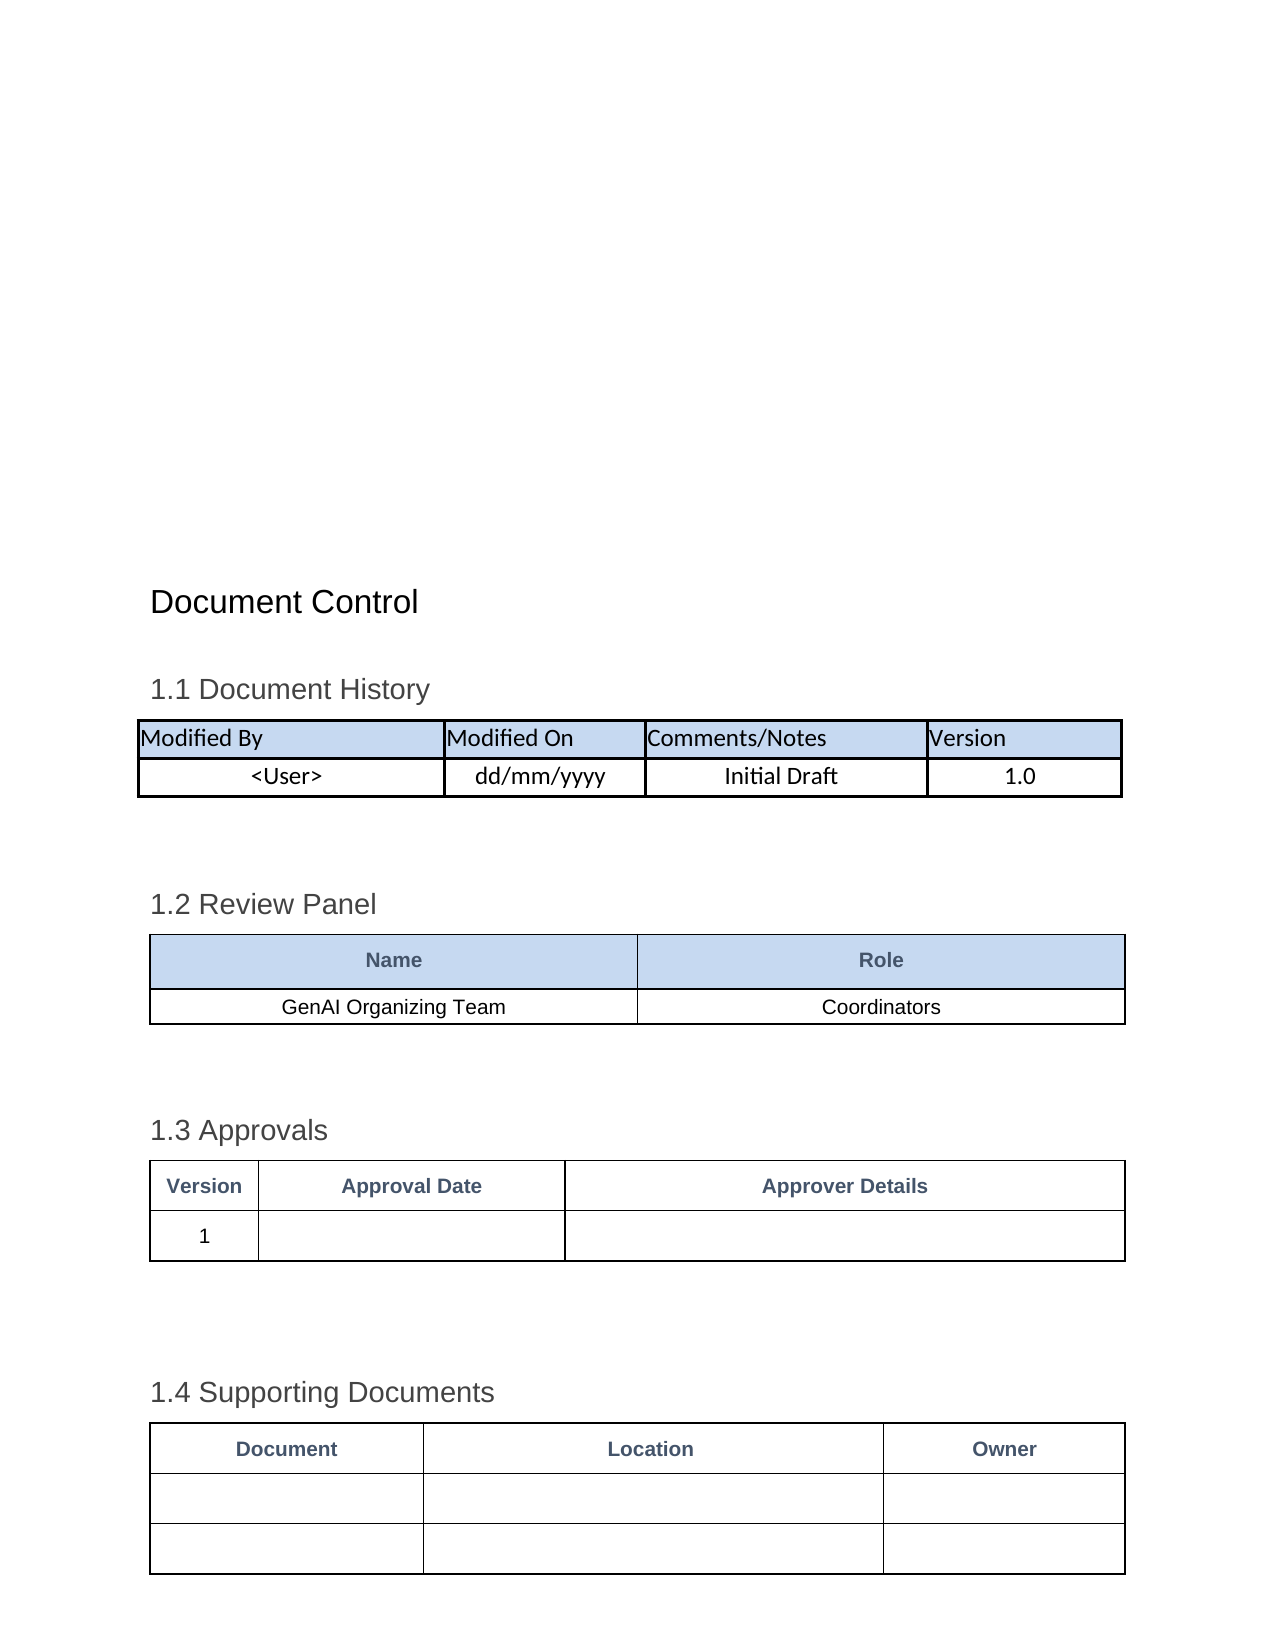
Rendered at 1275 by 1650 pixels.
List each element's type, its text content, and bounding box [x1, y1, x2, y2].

table_cell [259, 1211, 564, 1260]
table_cell dd/mm/yyyy [446, 760, 644, 795]
table_cell Initial Draft [647, 760, 926, 795]
table_cell GenAI Organizing Team [151, 990, 637, 1023]
table_cell <User> [140, 760, 443, 795]
subtitle 1.1 Document History [150, 672, 1125, 706]
table_header Name [151, 935, 637, 988]
table_cell [424, 1474, 883, 1523]
table_header Comments/Notes [647, 722, 926, 757]
subtitle 1.2 Review Panel [150, 887, 1125, 920]
table_header Modified On [446, 722, 644, 757]
table_cell [884, 1474, 1124, 1523]
table_cell 1.0 [929, 760, 1120, 795]
table_cell [424, 1524, 883, 1573]
table_header Location [424, 1424, 883, 1473]
table_header Owner [884, 1424, 1124, 1473]
table_header Modified By [140, 722, 443, 757]
subtitle 1.3 Approvals [150, 1113, 1125, 1146]
table_header Version [151, 1161, 258, 1210]
subtitle Document Control [150, 582, 1125, 621]
table_cell [566, 1211, 1124, 1260]
subtitle 1.4 Supporting Documents [150, 1375, 1125, 1409]
table_cell [884, 1524, 1124, 1573]
table_header Role [638, 935, 1124, 988]
table_header Document [151, 1424, 423, 1473]
table_header Version [929, 722, 1120, 757]
table_cell [151, 1474, 423, 1523]
table_cell Coordinators [638, 990, 1124, 1023]
table_header Approver Details [566, 1161, 1124, 1210]
table_header Approval Date [259, 1161, 564, 1210]
table_cell 1 [151, 1211, 258, 1260]
table_cell [151, 1524, 423, 1573]
